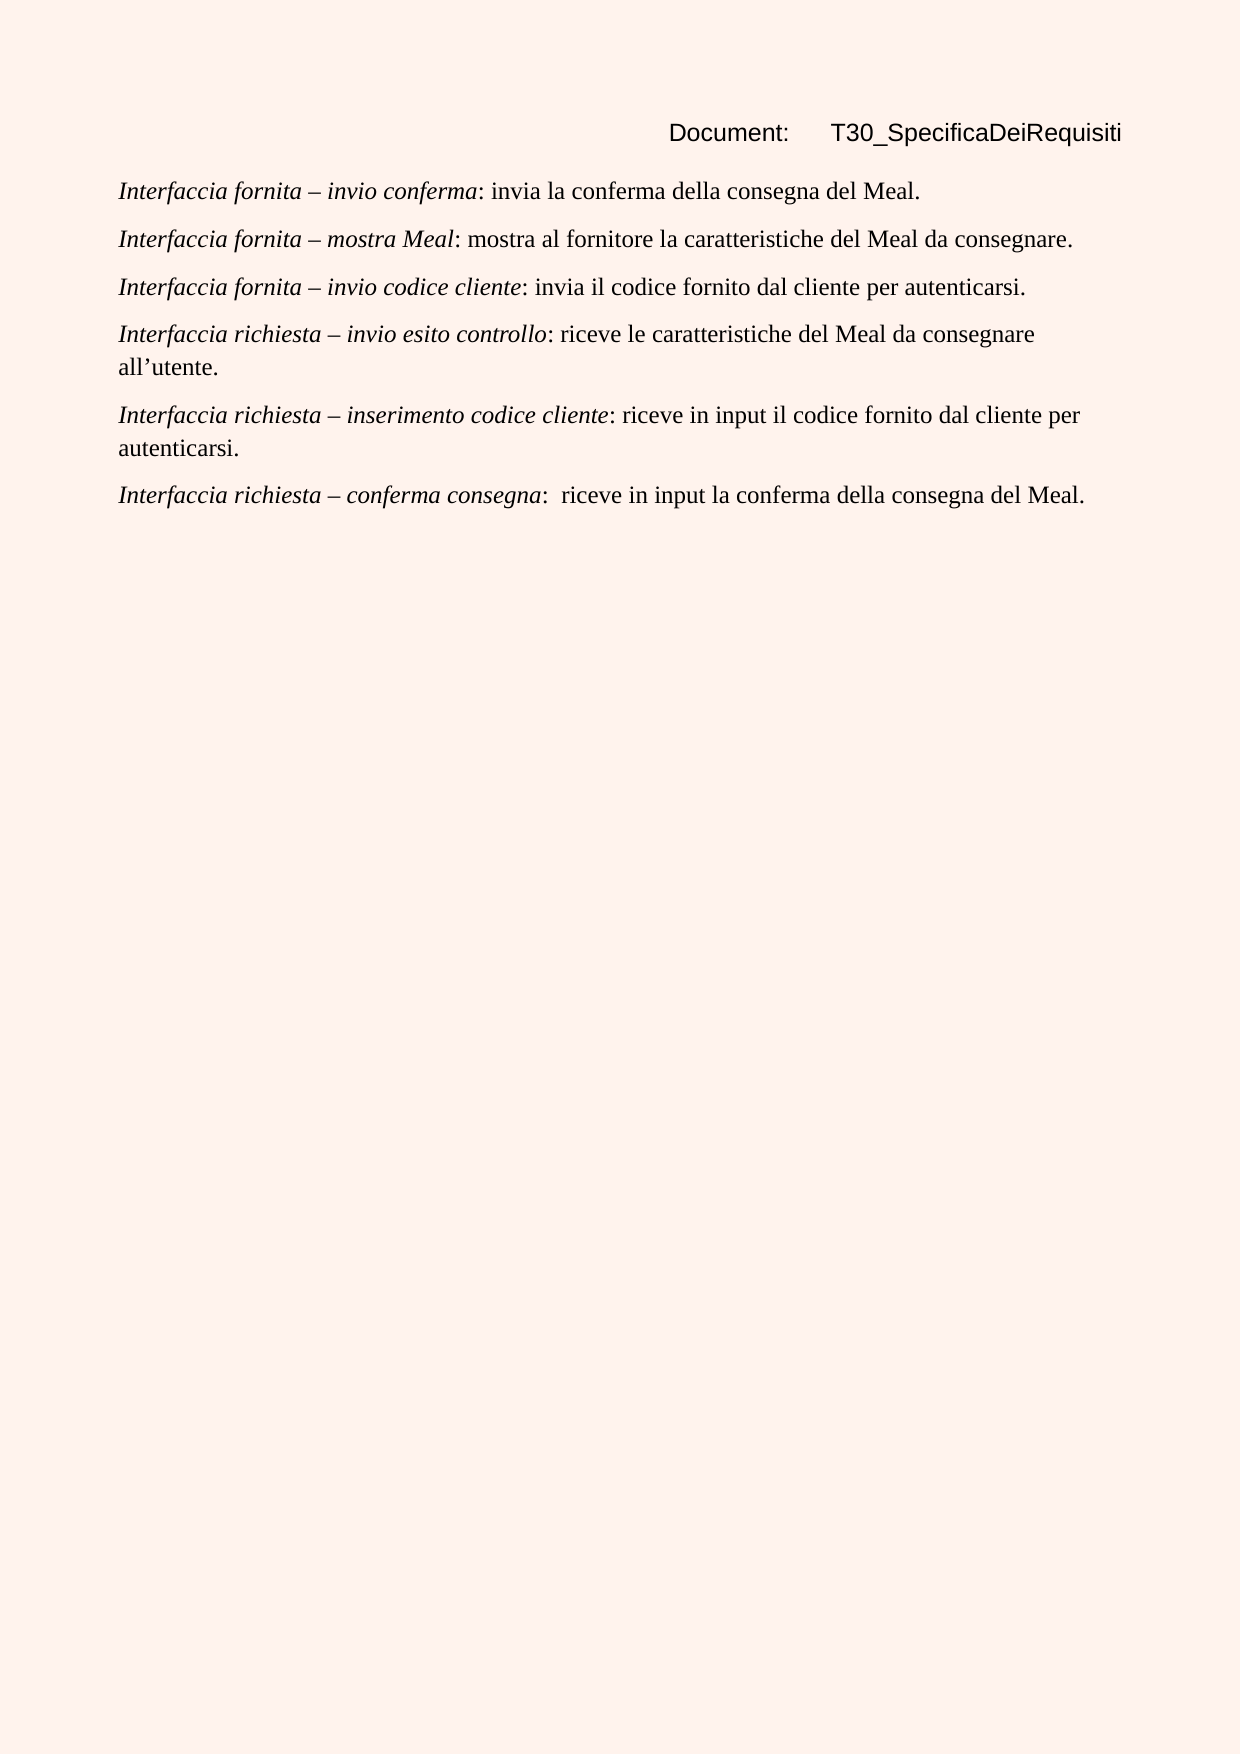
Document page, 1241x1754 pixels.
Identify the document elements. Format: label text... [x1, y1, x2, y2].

text Interfaccia fornita – mostra Meal: mostra al fornitore la caratteristiche del Meal da consegnare. [118, 224, 1122, 253]
text Interfaccia richiesta – invio esito controllo: riceve le caratteristiche del Meal da consegnare all’utente. [118, 319, 1122, 381]
text Interfaccia fornita – invio conferma: invia la conferma della consegna del Meal. [118, 176, 1122, 205]
text Interfaccia fornita – invio codice cliente: invia il codice fornito dal cliente per autenticarsi. [118, 272, 1122, 300]
text Interfaccia richiesta – inserimento codice cliente: riceve in input il codice fornito dal cliente per autenticarsi. [118, 400, 1122, 462]
text Interfaccia richiesta – conferma consegna: riceve in input la conferma della consegna del Meal. [118, 480, 1122, 509]
